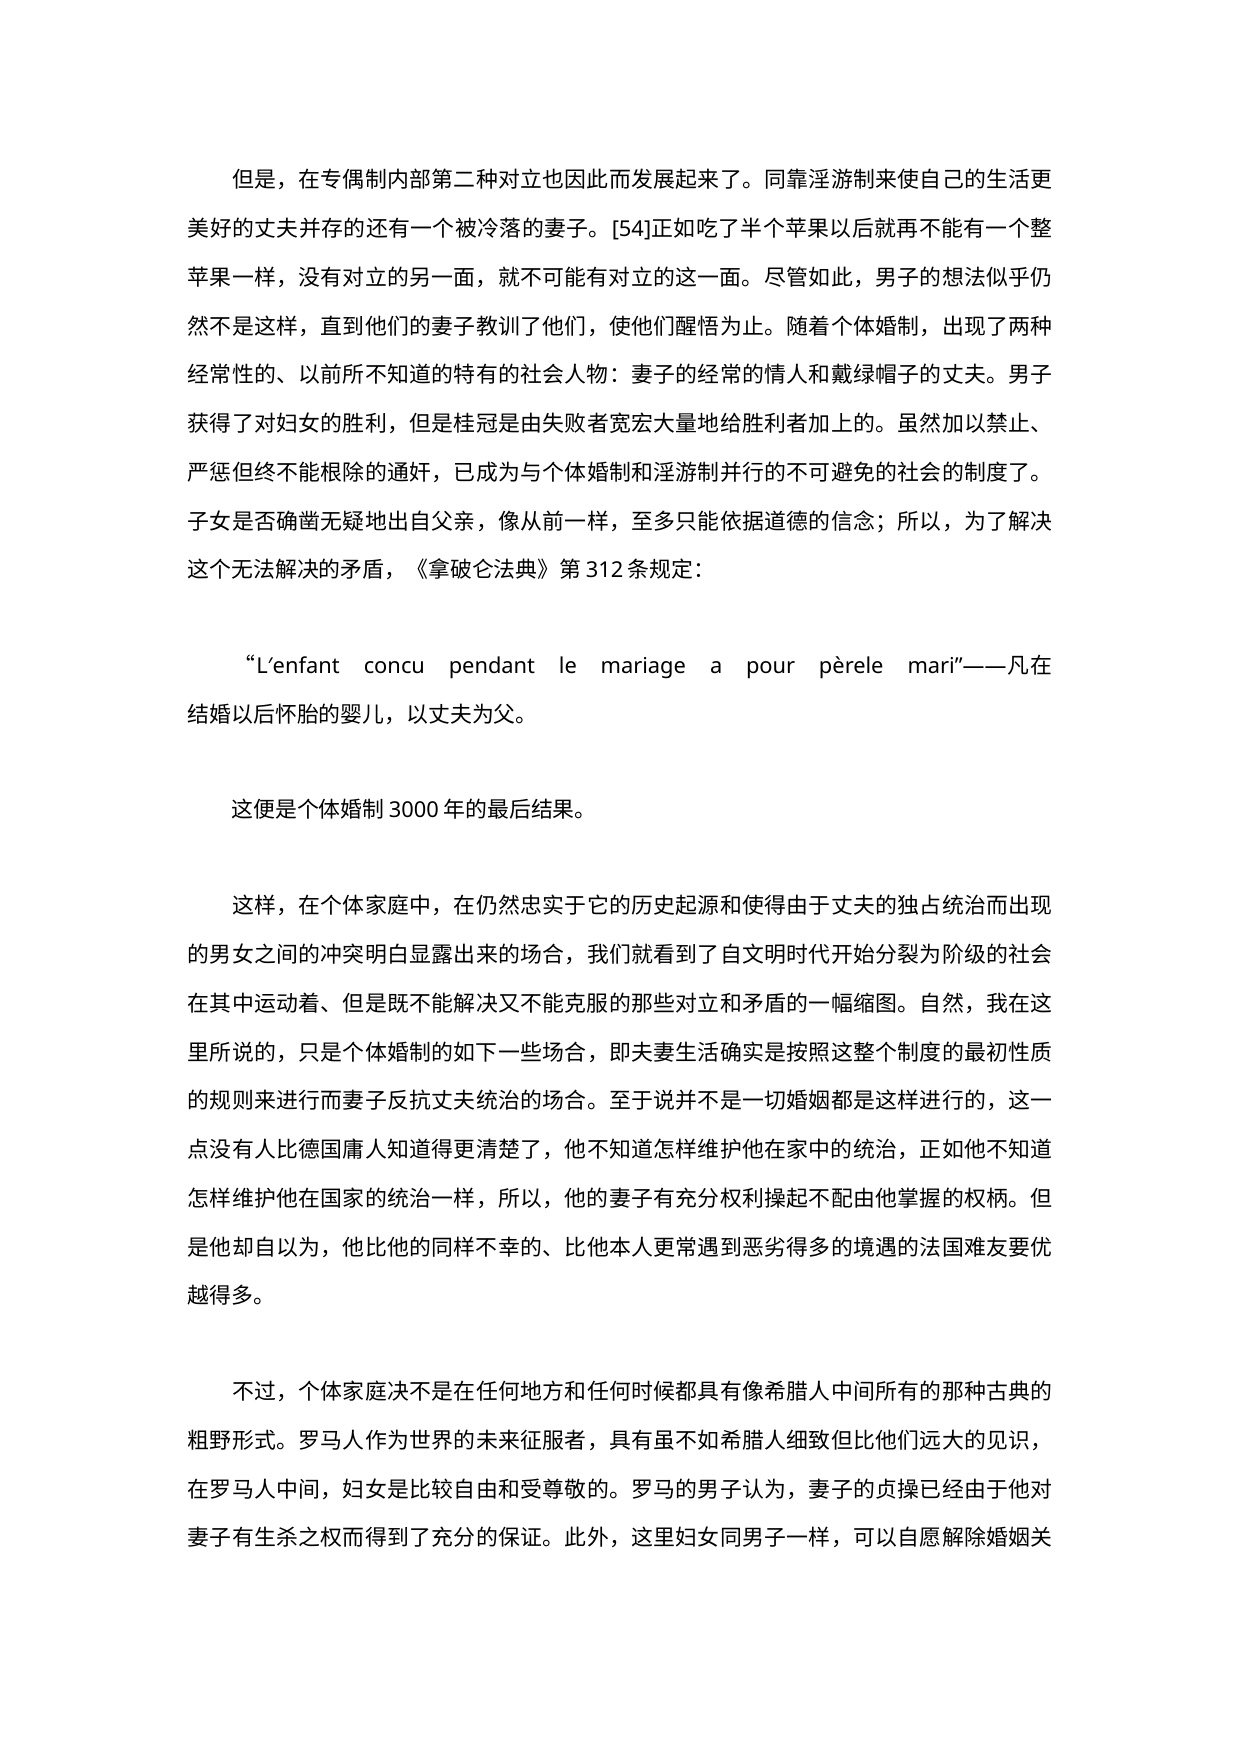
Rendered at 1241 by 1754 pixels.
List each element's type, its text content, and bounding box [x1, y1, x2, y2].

text 这样，在个体家庭中，在仍然忠实于它的历史起源和使得由于丈夫的独占统治而出现的男女之间的冲突明白显露出来的场合，我们就看到了自文明时代开始分裂为阶级的社会在其中运动着、但是既不能解决又不能克服的那些对立和矛盾的一幅缩图。自然，我在这里所说的，只是个体婚制的如下一些场合，即夫妻生活确实是按照这整个制度的最初性质的规则来进行而妻子反抗丈夫统治的场合。至于说并不是一切婚姻都是这样进行的，这一点没有人比德国庸人知道得更清楚了，他不知道怎样维护他在家中的统治，正如他不知道怎样维护他在国家的统治一样，所以，他的妻子有充分权利操起不配由他掌握的权柄。但是他却自以为，他比他的同样不幸的、比他本人更常遇到恶劣得多的境遇的法国难友要优越得多。 [187, 888, 1053, 1310]
text 这便是个体婚制3000年的最后结果。 [187, 792, 1053, 825]
text 不过，个体家庭决不是在任何地方和任何时候都具有像希腊人中间所有的那种古典的粗野形式。罗马人作为世界的未来征服者，具有虽不如希腊人细致但比他们远大的见识，在罗马人中间，妇女是比较自由和受尊敬的。罗马的男子认为，妻子的贞操已经由于他对妻子有生杀之权而得到了充分的保证。此外，这里妇女同男子一样，可以自愿解除婚姻关系。但是，在个体婚制发展方面的最大进步，无疑是随着德意志人登上历史舞台而发生的，因为在德意志人中间，大概由于他们贫穷的缘故，专偶制看来在那个时候还没有从对偶制中完全发展起来。我们是根据塔西佗所提到的如下三种情况而得出这个结论的。第一，尽管十分尊重婚姻，——“他们以一个妻子为满足，妇女生活在被贞操防卫起来的环境中”[55]，——但是在他们的显要人物和部落首长中间却实行多妻制，同我们在实行对偶婚的美洲人中间看到的情况类似。第二，从母权制向父权制的过渡，在他们那里可能只是在前此不久的时候才完成的，因为母亲的兄弟——按照母权制是最近的男性的同氏族亲属——在他们那里仍然被认为是比自己的父亲更亲近的亲属，这一点也是与美洲印第安人的观点相一致的；正如马克思所常常说的，他在美洲印第安人中间找到了一把了解我们自己的原始时代的钥匙。第三，在德意志人中间，妇女很受尊敬并且对公共事务也有很大的影响，这同专偶制所特有的男子统治是直接对立的。差不多在这一切方面，德意志人都与斯巴达人相一致；正如我们已经看到的，在斯巴达人中间，对偶婚也还没有完全被放弃。[56]因此，在这方面，一个崭新的要素也随着德意志人的出现而获得了世界的统治。在各民族混合的过程中，在罗马世界的废墟上发展起来的新的专偶制，使男子的统治具有了比较温和的形式，而使妇女至少从外表上看来有了古典古代所从未有过的更受尊敬和更加自由的地位。从而就第一次造成了一种可能性，在这种可能性的基础上，从专偶制之中——因情况的不同，或在它的内部，或与它并行，或与它相反——发展起来了我们应归功于专偶制的最伟大的道德进步：整个过去的世界所不知道的现代的个人性爱。 [187, 1374, 1053, 1552]
text “L′enfant concu pendant le mariage a pour pèrele mari”——凡在结婚以后怀胎的婴儿，以丈夫为父。 [187, 648, 1053, 729]
text 但是，在专偶制内部第二种对立也因此而发展起来了。同靠淫游制来使自己的生活更美好的丈夫并存的还有一个被冷落的妻子。[54]正如吃了半个苹果以后就再不能有一个整苹果一样，没有对立的另一面，就不可能有对立的这一面。尽管如此，男子的想法似乎仍然不是这样，直到他们的妻子教训了他们，使他们醒悟为止。随着个体婚制，出现了两种经常性的、以前所不知道的特有的社会人物：妻子的经常的情人和戴绿帽子的丈夫。男子获得了对妇女的胜利，但是桂冠是由失败者宽宏大量地给胜利者加上的。虽然加以禁止、严惩但终不能根除的通奸，已成为与个体婚制和淫游制并行的不可避免的社会的制度了。子女是否确凿无疑地出自父亲，像从前一样，至多只能依据道德的信念；所以，为了解决这个无法解决的矛盾，《拿破仑法典》第312条规定： [187, 162, 1053, 584]
